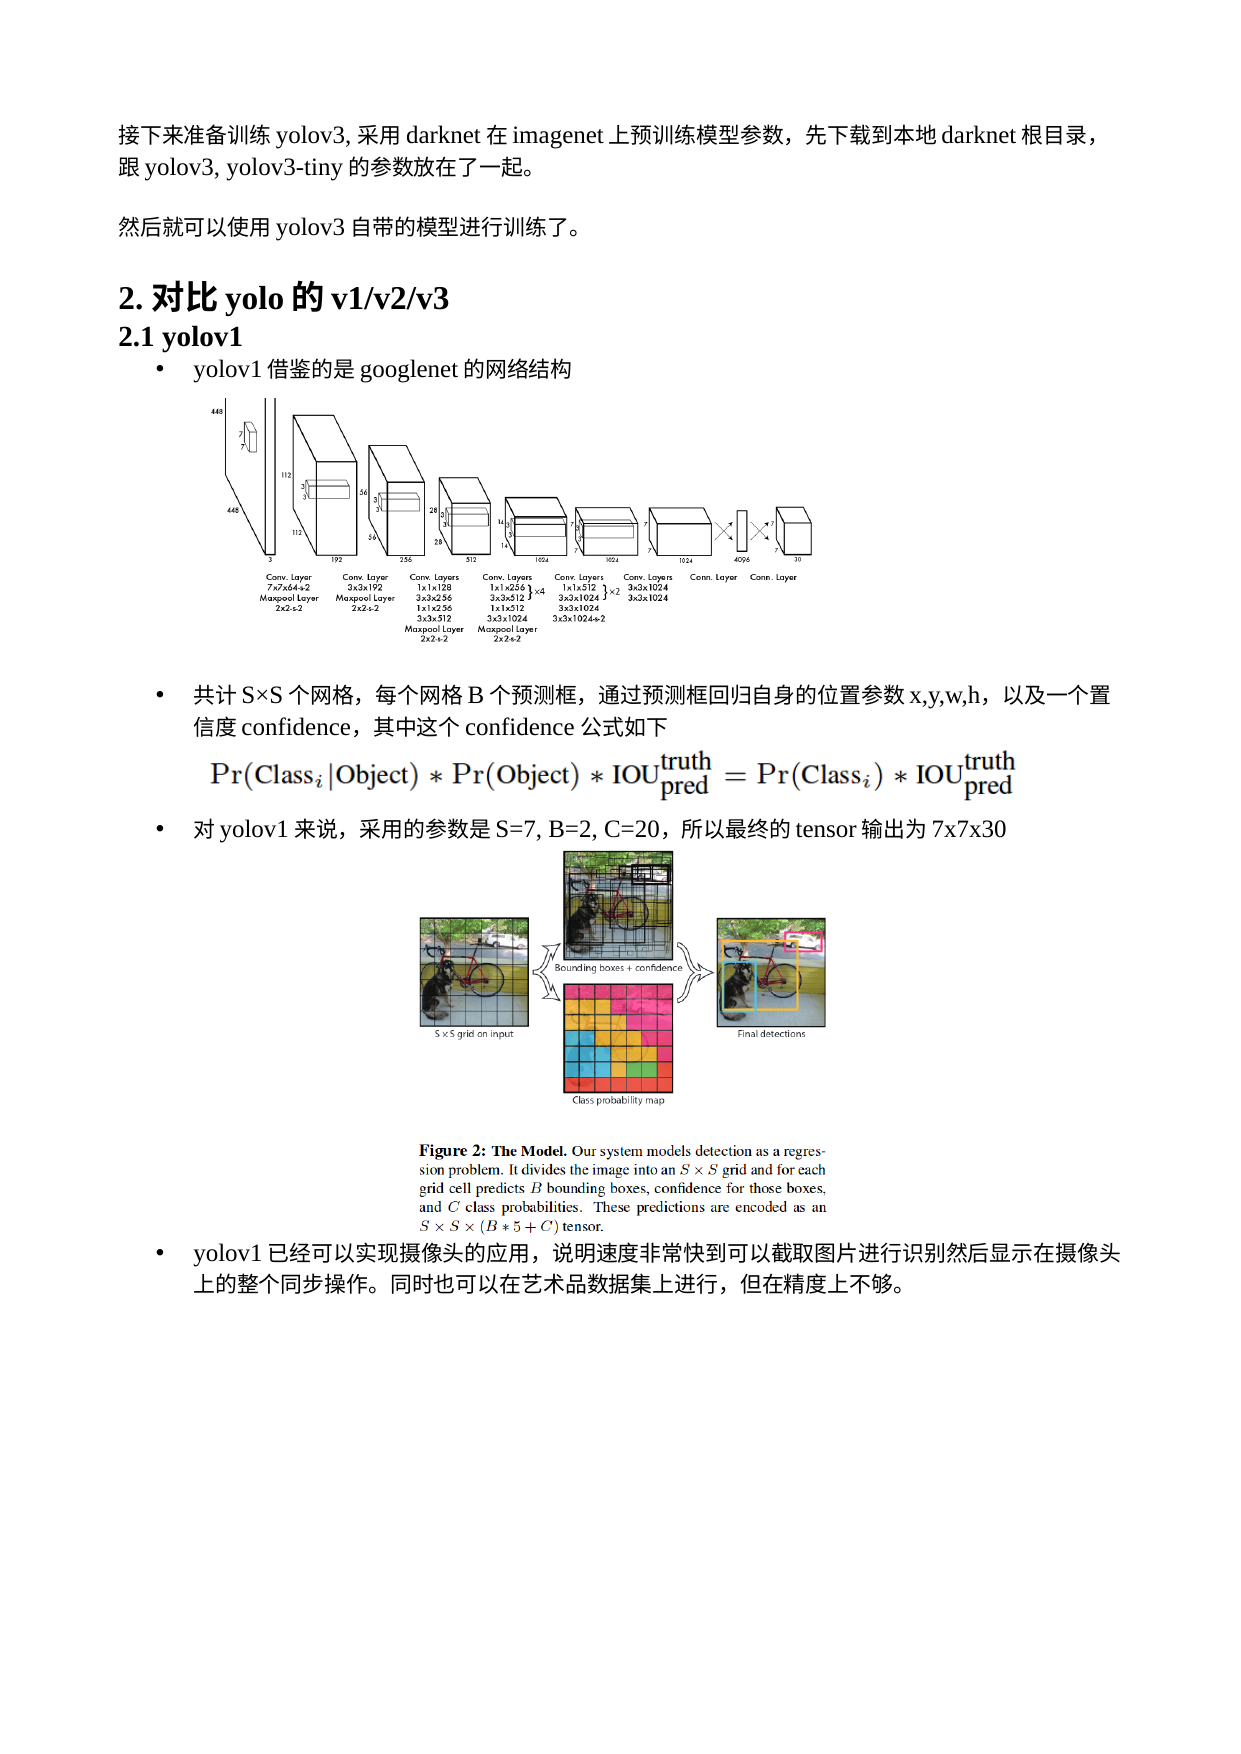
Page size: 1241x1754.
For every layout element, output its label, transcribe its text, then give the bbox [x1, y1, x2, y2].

text 接下来准备训练yolov3, 采用darknet在imagenet上预训练模型参数，先下载到本地darknet根目录，跟yolov3, yolov3-tiny的参数放在了一起。 [118, 118, 1122, 181]
picture [410, 843, 830, 1236]
picture [194, 396, 824, 650]
list 共计S×S个网格，每个网格B个预测框，通过预测框回归自身的位置参数x,y,w,h，以及一个置信度confidence，其中这个confidence 公式如下 [156, 678, 1122, 742]
list yolov1已经可以实现摄像头的应用，说明速度非常快到可以截取图片进行识别然后显示在摄像头上的整个同步操作。同时也可以在艺术品数据集上进行，但在精度上不够。 [156, 844, 1122, 1299]
picture [199, 741, 1042, 812]
text 2.1 yolov1 [118, 319, 1122, 352]
text 2. 对比yolo的v1/v2/v3 [118, 271, 1122, 319]
list 对yolov1来说，采用的参数是S=7, B=2, C=20，所以最终的tensor输出为7x7x30 [156, 742, 1122, 844]
text 然后就可以使用yolov3自带的模型进行训练了。 [118, 210, 1122, 242]
list yolov1借鉴的是googlenet的网络结构 [156, 352, 1122, 384]
